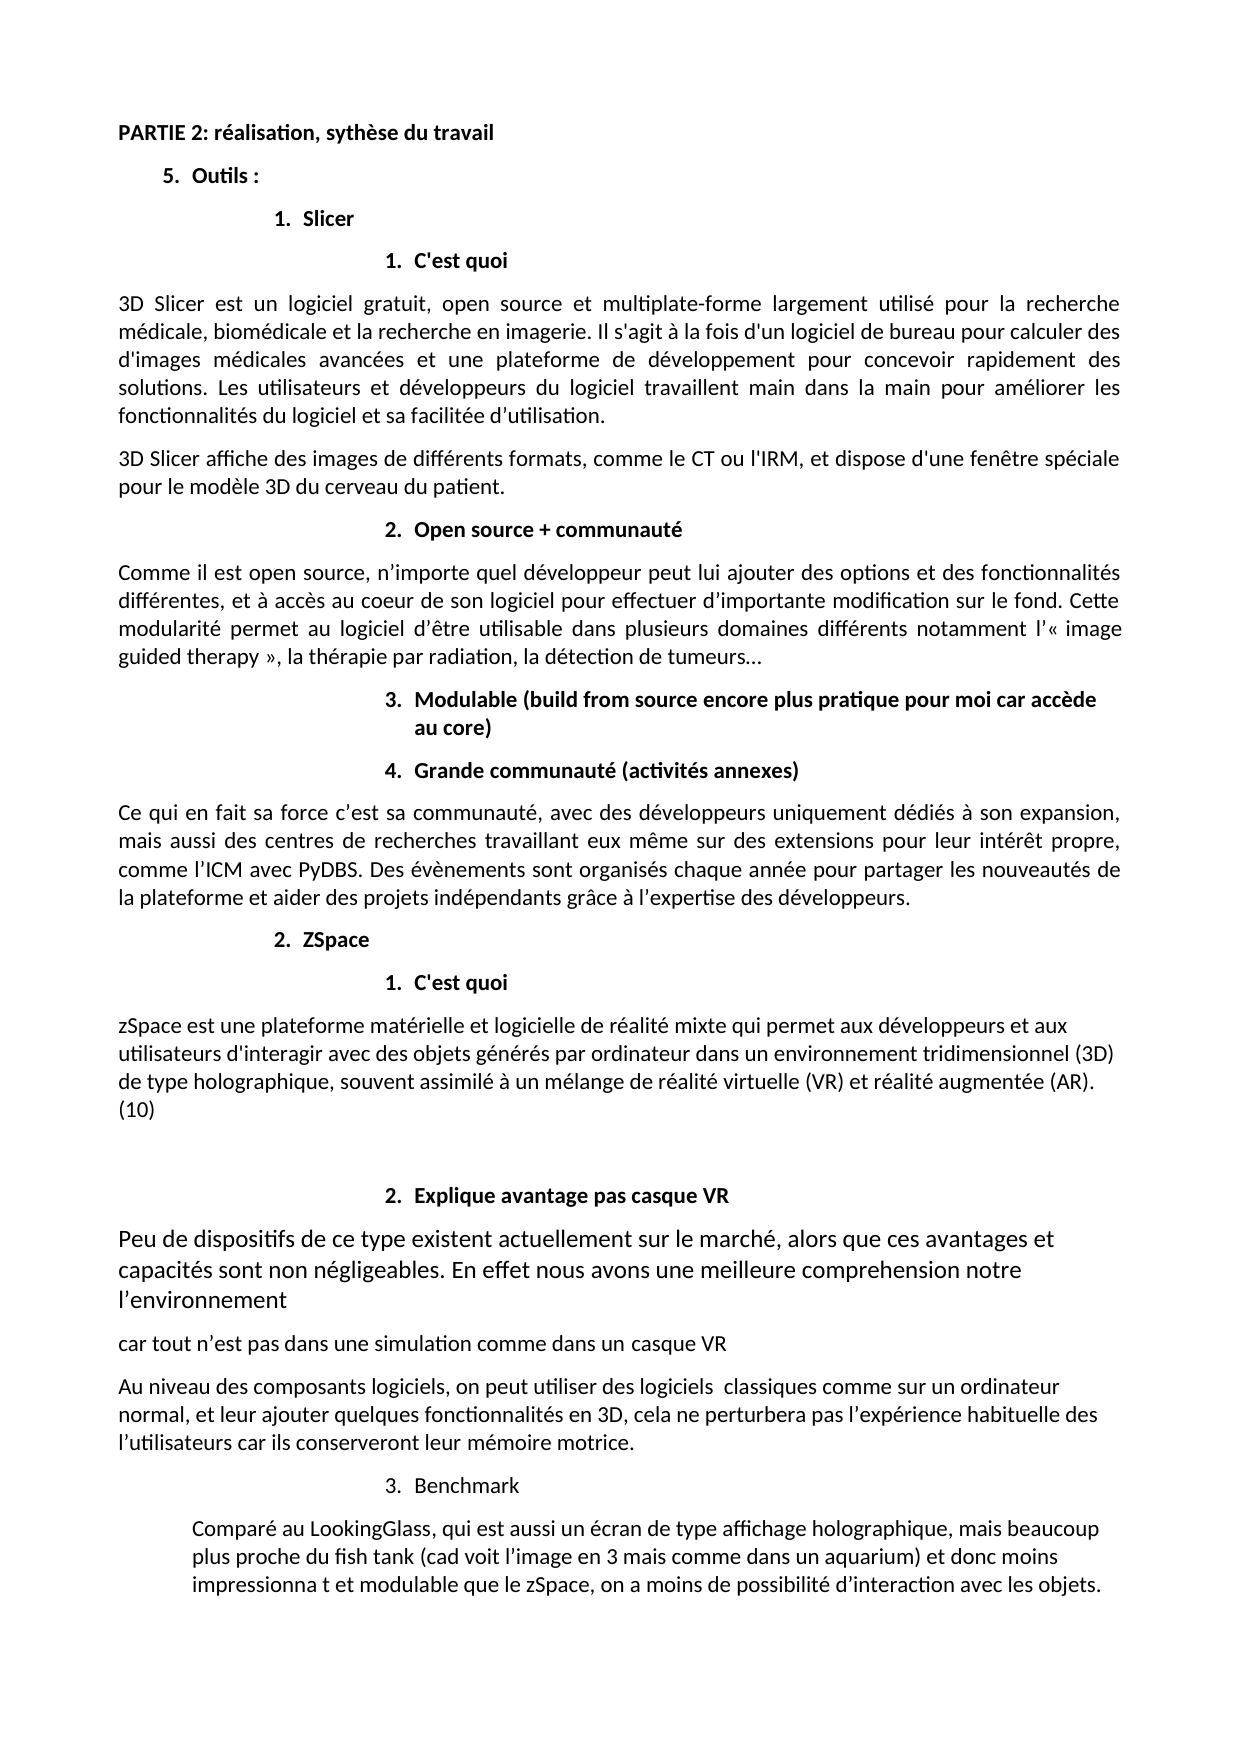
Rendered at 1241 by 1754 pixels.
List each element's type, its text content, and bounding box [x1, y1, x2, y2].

list Open source + communauté [384, 515, 1122, 543]
list Grande communauté (activités annexes) [384, 756, 1122, 784]
list Benchmark [384, 1471, 1122, 1499]
text Ce qui en fait sa force c’est sa communauté, avec des développeurs uniquement dédiés à son expansion, mais aussi des centres de recherches travaillant eux même sur des extensions pour leur intérêt propre, comme l’ICM avec PyDBS. Des évènements sont organisés chaque année pour partager les nouveautés de la plateforme et aider des projets indépendants grâce à l’expertise des développeurs. [118, 798, 1122, 911]
list Slicer [273, 203, 1122, 232]
text Peu de dispositifs de ce type existent actuellement sur le marché, alors que ces avantages et capacités sont non négligeables. En effet nous avons une meilleure comprehension notre l’environnement [118, 1223, 1122, 1315]
list Comparé au LookingGlass, qui est aussi un écran de type affichage holographique, mais beaucoup plus proche du fish tank (cad voit l’image en 3 mais comme dans un aquarium) et donc moins impressionna t et modulable que le zSpace, on a moins de possibilité d’interaction avec les objets. [162, 1514, 1122, 1598]
list C'est quoi [384, 246, 1122, 274]
list Modulable (build from source encore plus pratique pour moi car accède au core) [384, 685, 1122, 741]
text zSpace est une plateforme matérielle et logicielle de réalité mixte qui permet aux développeurs et aux utilisateurs d'interagir avec des objets générés par ordinateur dans un environnement tridimensionnel (3D) de type holographique, souvent assimilé à un mélange de réalité virtuelle (VR) et réalité augmentée (AR). (10) [118, 1011, 1122, 1123]
list Explique avantage pas casque VR [384, 1181, 1122, 1209]
text 3D Slicer est un logiciel gratuit, open source et multiplate-forme largement utilisé pour la recherche médicale, biomédicale et la recherche en imagerie. Il s'agit à la fois d'un logiciel de bureau pour calculer des d'images médicales avancées et une plateforme de développement pour concevoir rapidement des solutions. Les utilisateurs et développeurs du logiciel travaillent main dans la main pour améliorer les fonctionnalités du logiciel et sa facilitée d’utilisation. [118, 289, 1122, 429]
list C'est quoi [384, 968, 1122, 996]
text PARTIE 2: réalisation, sythèse du travail [118, 118, 1122, 146]
text 3D Slicer affiche des images de différents formats, comme le CT ou l'IRM, et dispose d'une fenêtre spéciale pour le modèle 3D du cerveau du patient. [118, 444, 1122, 500]
text Au niveau des composants logiciels, on peut utiliser des logiciels classiques comme sur un ordinateur normal, et leur ajouter quelques fonctionnalités en 3D, cela ne perturbera pas l’expérience habituelle des l’utilisateurs car ils conserveront leur mémoire motrice. [118, 1372, 1122, 1457]
text car tout n’est pas dans une simulation comme dans un casque VR [118, 1329, 1122, 1358]
text Comme il est open source, n’importe quel développeur peut lui ajouter des options et des fonctionnalités différentes, et à accès au coeur de son logiciel pour effectuer d’importante modification sur le fond. Cette modularité permet au logiciel d’être utilisable dans plusieurs domaines différents notamment l’« image guided therapy », la thérapie par radiation, la détection de tumeurs… [118, 558, 1122, 670]
list Outils : [162, 161, 1122, 189]
list ZSpace [273, 925, 1122, 953]
